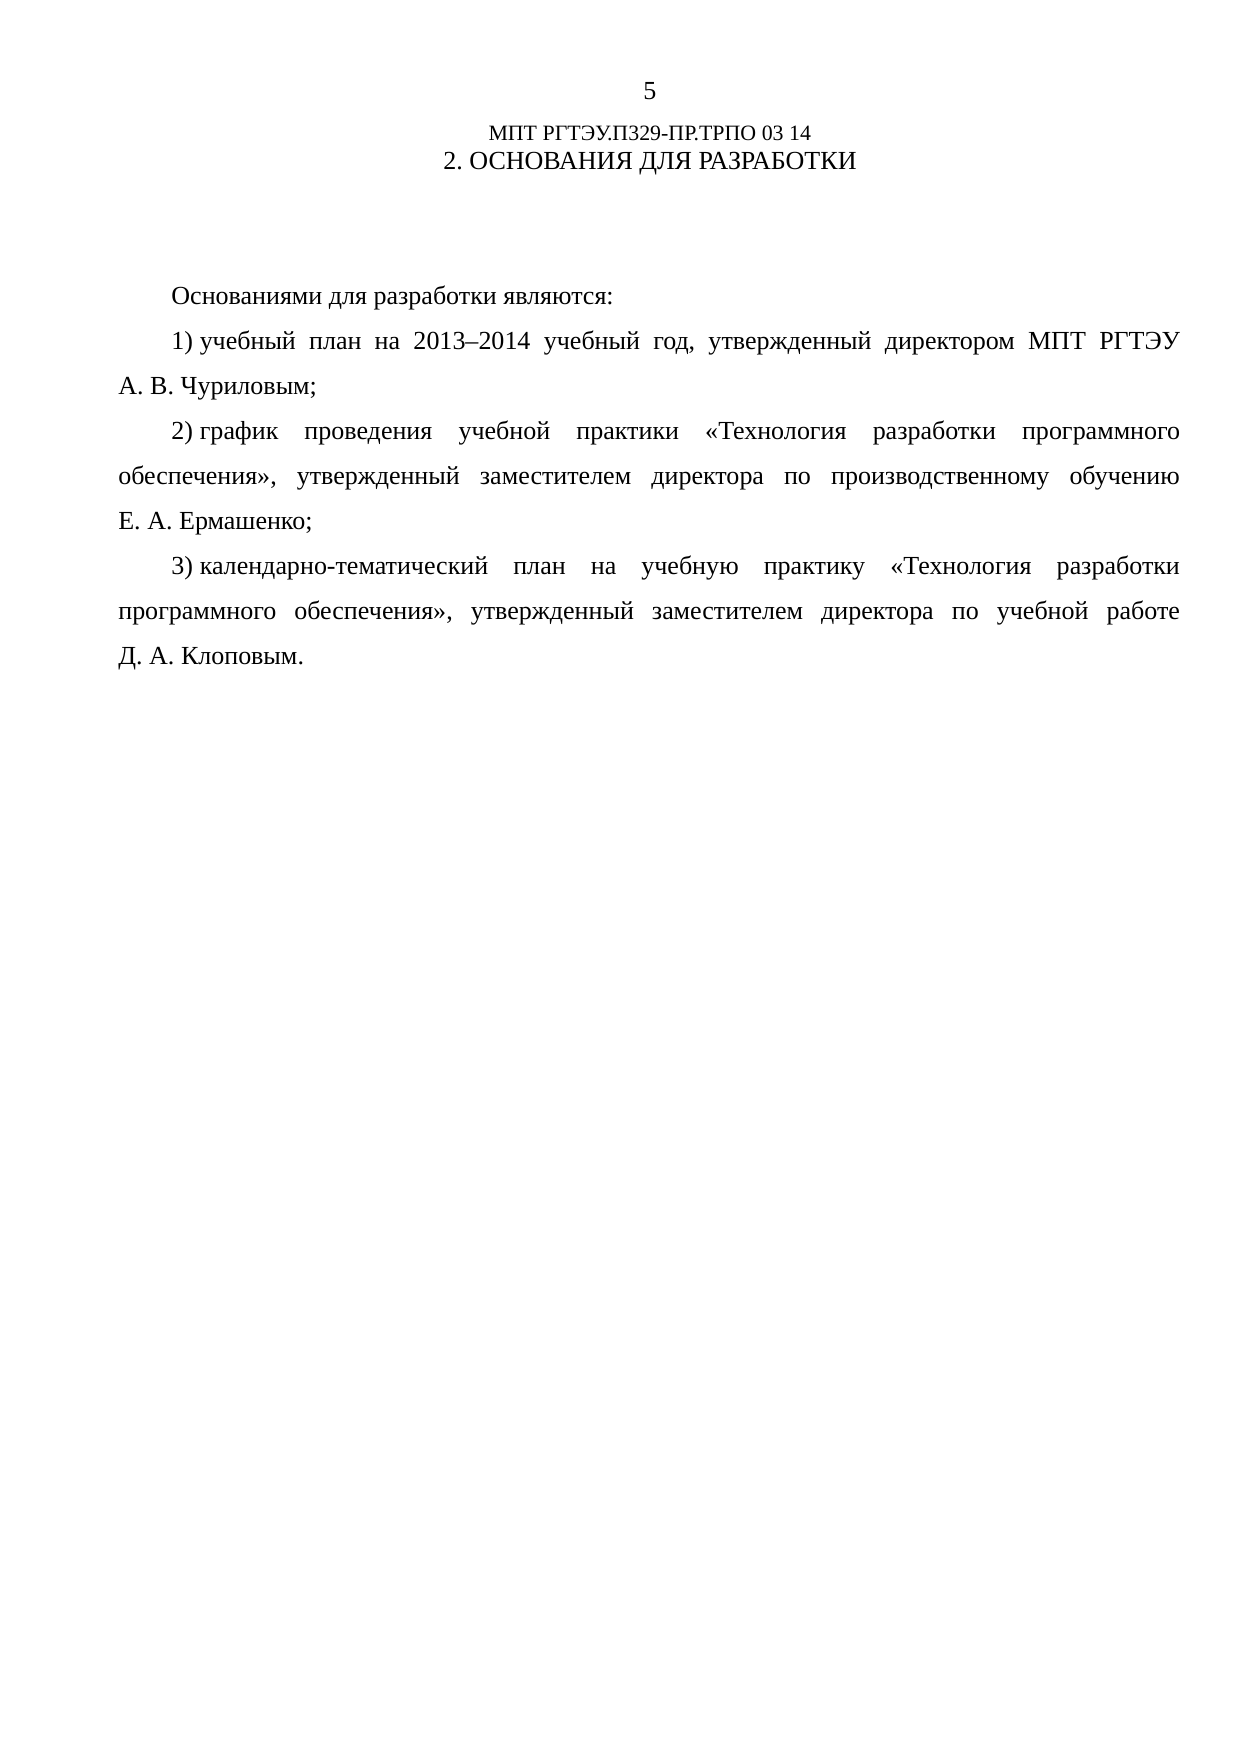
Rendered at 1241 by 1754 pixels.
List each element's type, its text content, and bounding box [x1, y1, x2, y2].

subtitle Основания для разработки [118, 145, 1181, 175]
text Основаниями для разработки являются: [118, 280, 1181, 310]
subtitle график проведения учебной практики «Технология разработки программного обеспечения», утвержденный заместителем директора по производственному обучению Е. А. Ермашенко; [118, 415, 1181, 535]
subtitle календарно-тематический план на учебную практику «Технология разработки программного обеспечения», утвержденный заместителем директора по учебной работе Д. А. Клоповым. [118, 550, 1181, 670]
subtitle учебный план на 2013–2014 учебный год, утвержденный директором МПТ РГТЭУ А. В. Чуриловым; [118, 325, 1181, 400]
